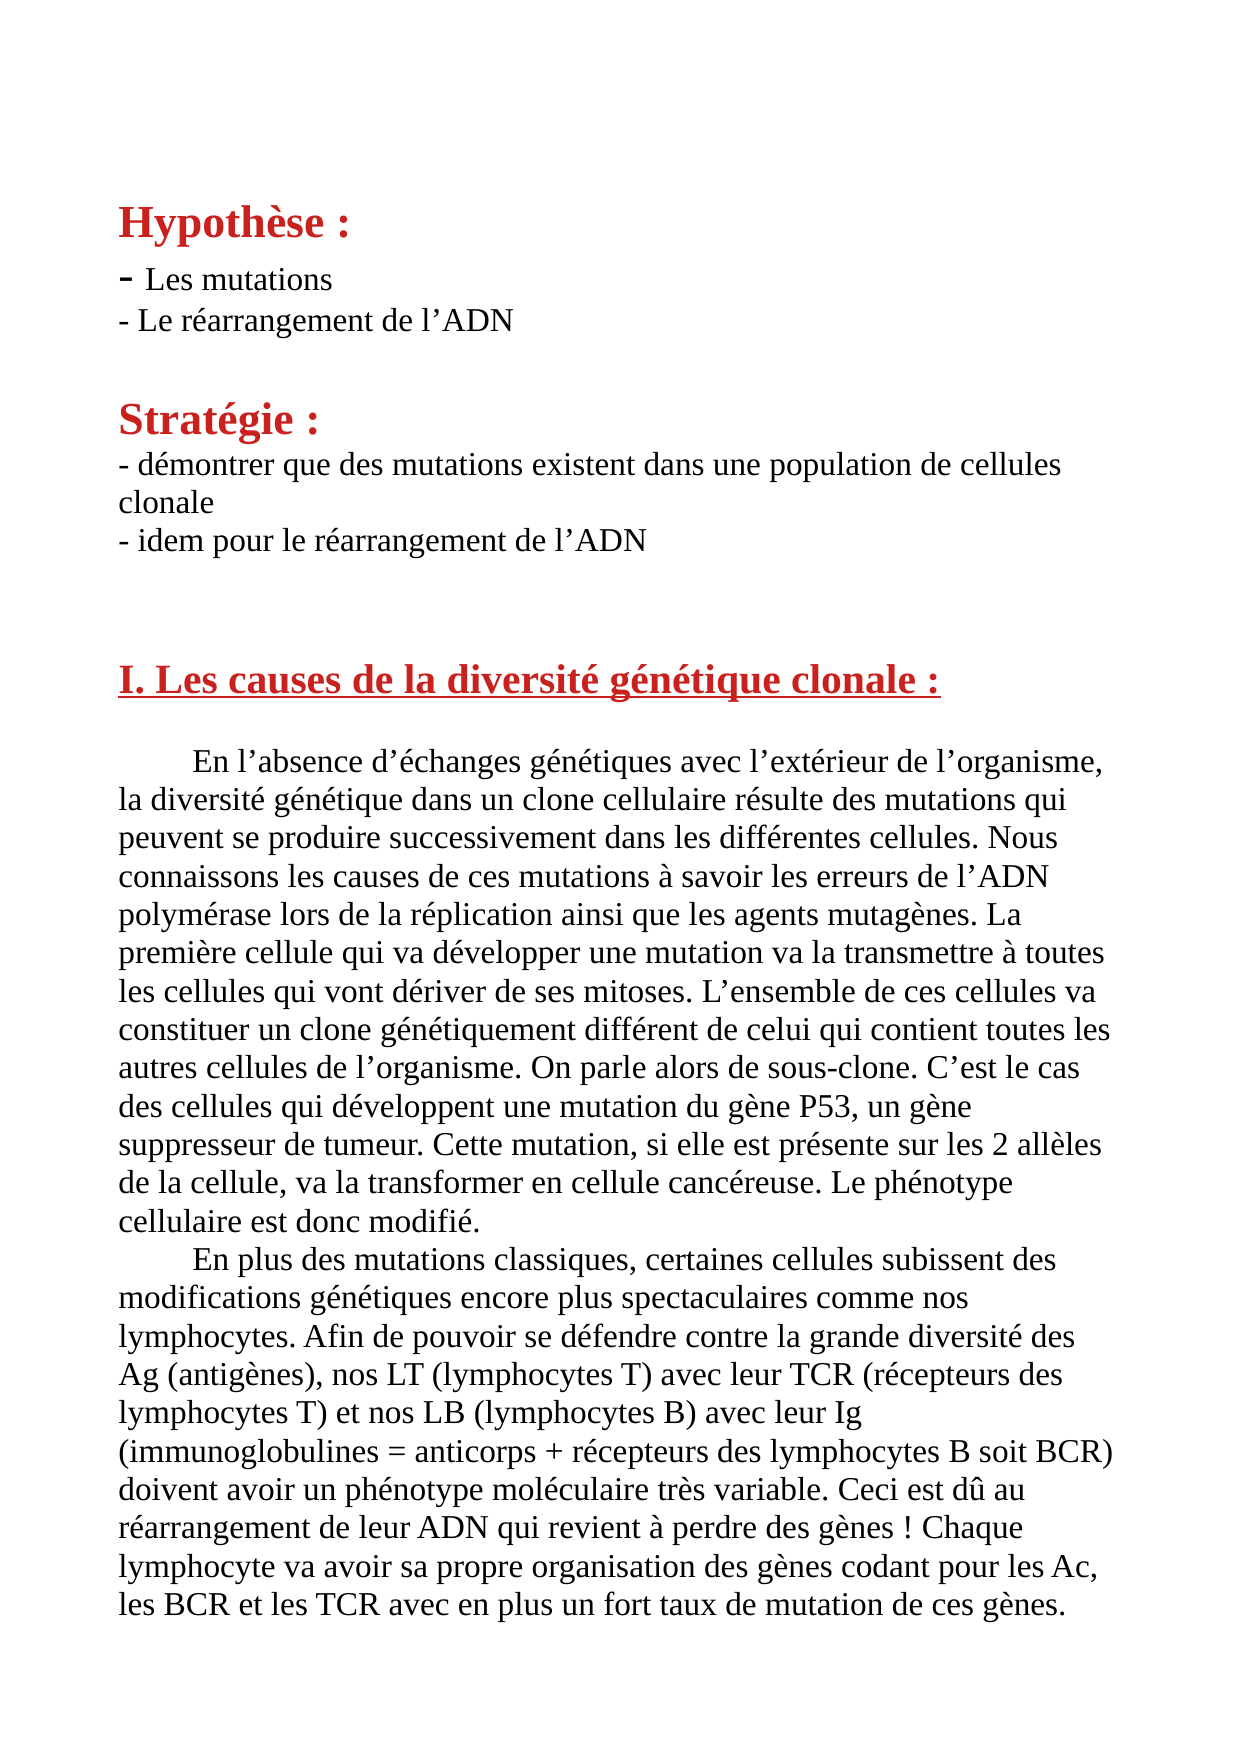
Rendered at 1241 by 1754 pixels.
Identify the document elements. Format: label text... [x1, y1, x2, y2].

text - idem pour le réarrangement de l’ADN [118, 521, 1122, 559]
text I. Les causes de la diversité génétique clonale : [118, 655, 1122, 703]
text - Les mutations [118, 247, 1122, 300]
text Stratégie : [118, 391, 1122, 444]
text En plus des mutations classiques, certaines cellules subissent des modifications génétiques encore plus spectaculaires comme nos lymphocytes. Afin de pouvoir se défendre contre la grande diversité des Ag (antigènes), nos LT (lymphocytes T) avec leur TCR (récepteurs des lymphocytes T) et nos LB (lymphocytes B) avec leur Ig (immunoglobulines = anticorps + récepteurs des lymphocytes B soit BCR) doivent avoir un phénotype moléculaire très variable. Ceci est dû au réarrangement de leur ADN qui revient à perdre des gènes ! Chaque lymphocyte va avoir sa propre organisation des gènes codant pour les Ac, les BCR et les TCR avec en plus un fort taux de mutation de ces gènes. [118, 1239, 1122, 1623]
text - démontrer que des mutations existent dans une population de cellules clonale [118, 444, 1122, 521]
text Hypothèse : [118, 195, 1122, 247]
text - Le réarrangement de l’ADN [118, 300, 1122, 338]
text En l’absence d’échanges génétiques avec l’extérieur de l’organisme, la diversité génétique dans un clone cellulaire résulte des mutations qui peuvent se produire successivement dans les différentes cellules. Nous connaissons les causes de ces mutations à savoir les erreurs de l’ADN polymérase lors de la réplication ainsi que les agents mutagènes. La première cellule qui va développer une mutation va la transmettre à toutes les cellules qui vont dériver de ses mitoses. L’ensemble de ces cellules va constituer un clone génétiquement différent de celui qui contient toutes les autres cellules de l’organisme. On parle alors de sous-clone. C’est le cas des cellules qui développent une mutation du gène P53, un gène suppresseur de tumeur. Cette mutation, si elle est présente sur les 2 allèles de la cellule, va la transformer en cellule cancéreuse. Le phénotype cellulaire est donc modifié. [118, 741, 1122, 1239]
